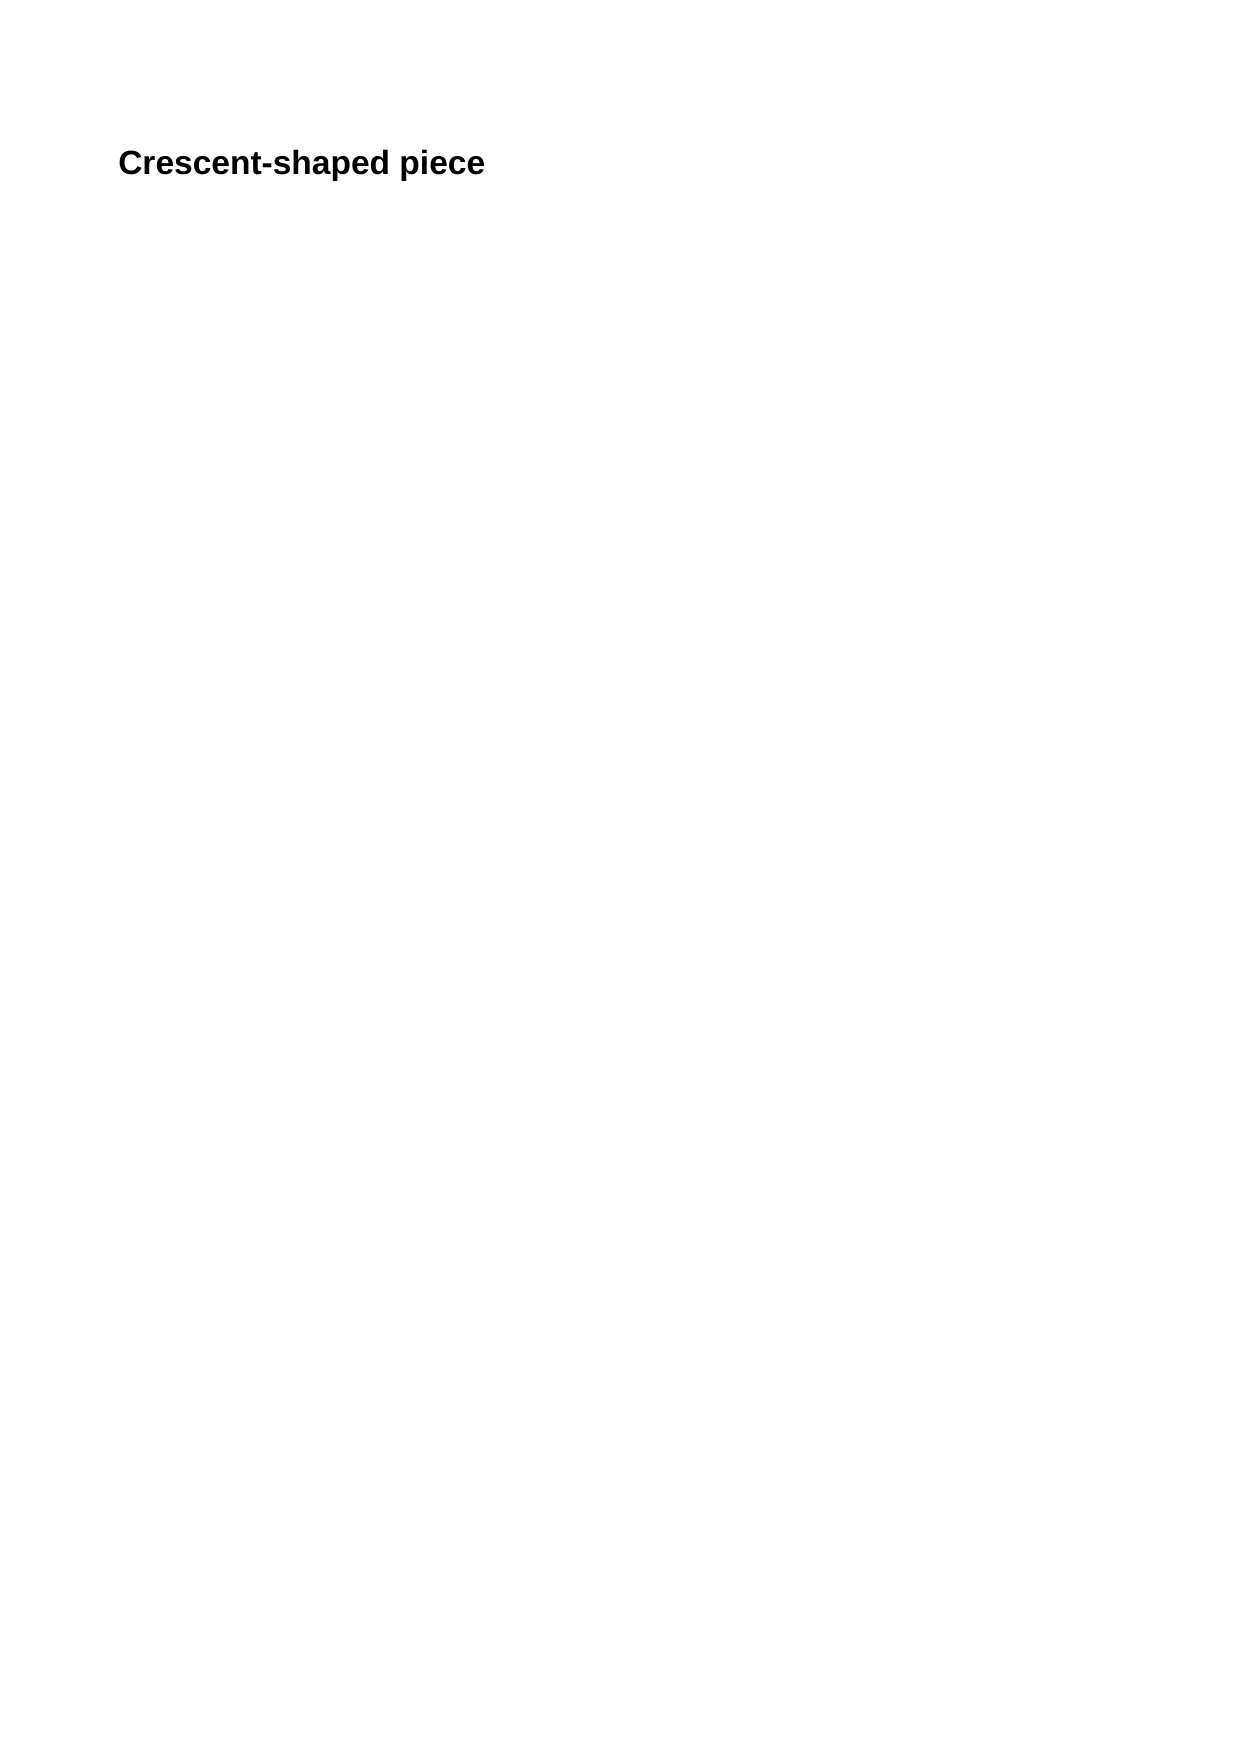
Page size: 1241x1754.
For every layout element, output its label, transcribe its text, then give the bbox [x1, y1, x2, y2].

subtitle Crescent-shaped piece [118, 143, 1122, 182]
